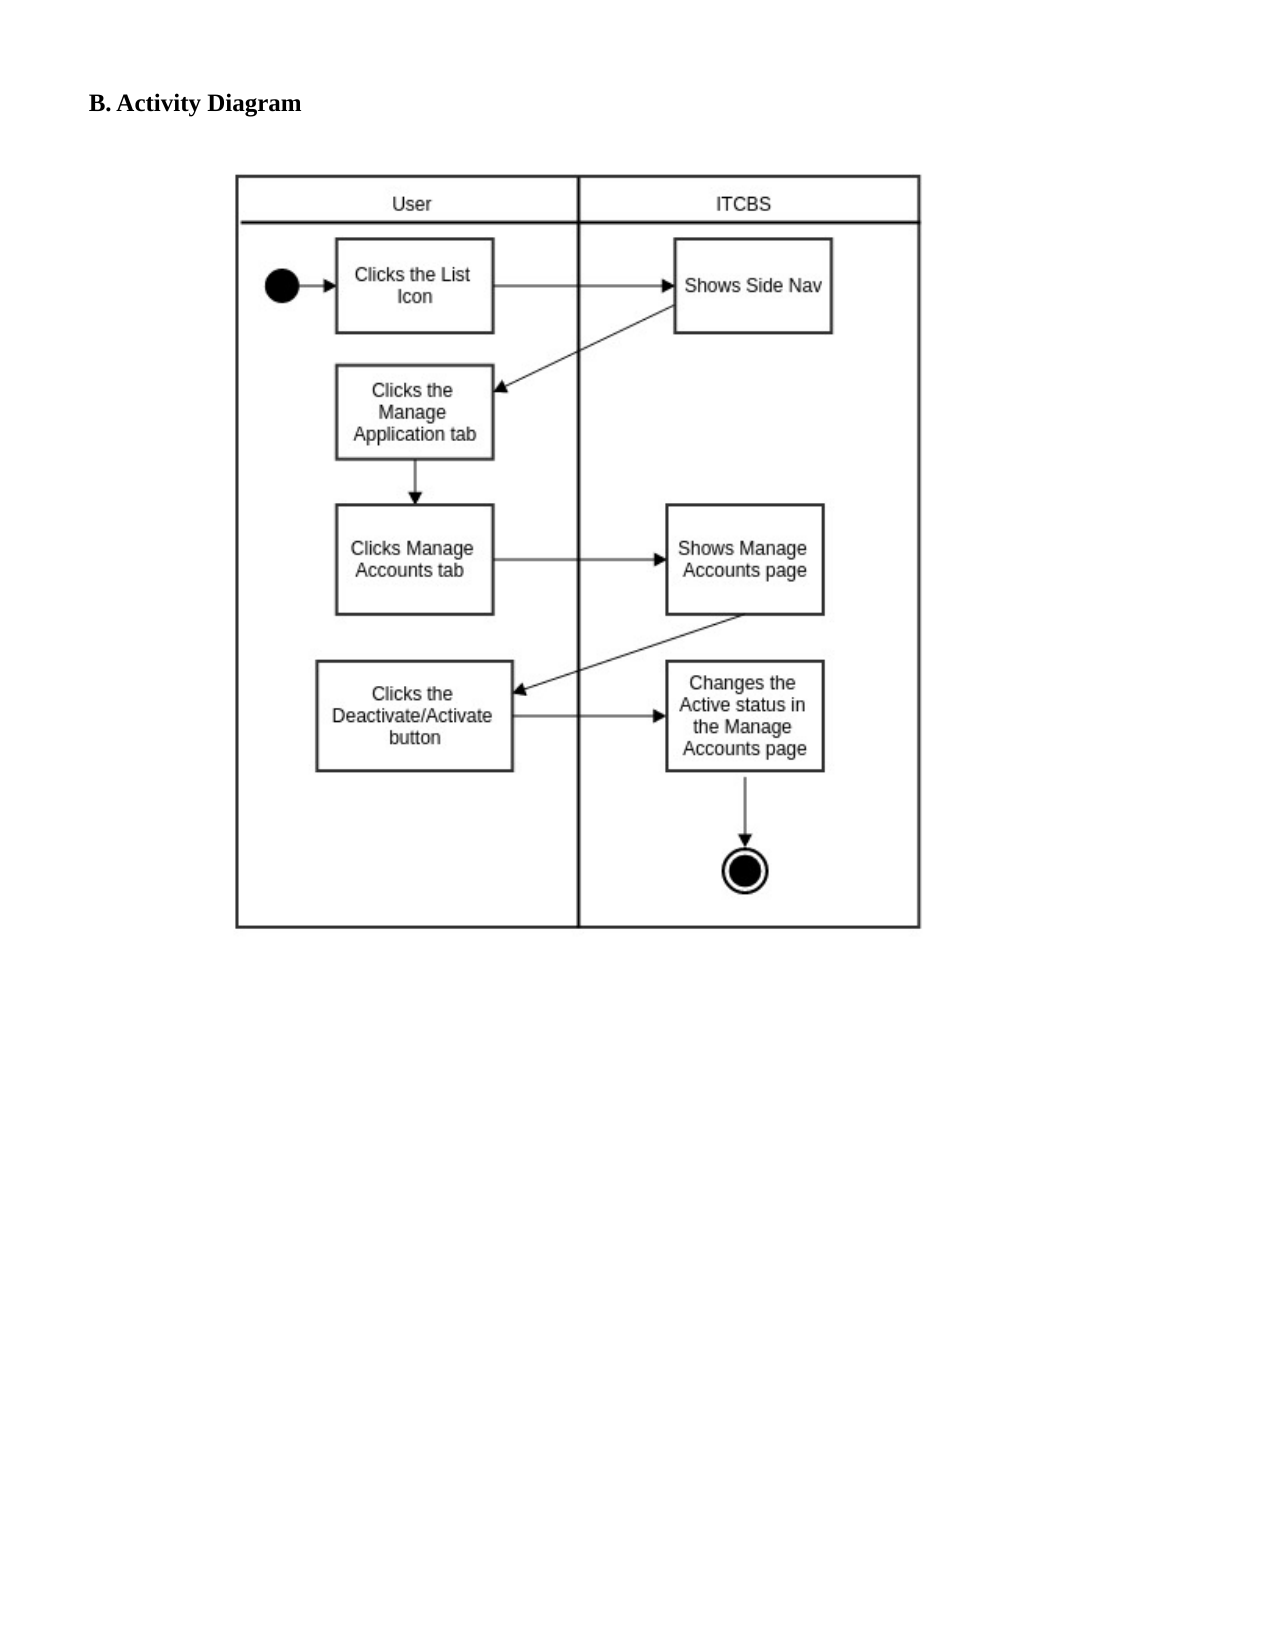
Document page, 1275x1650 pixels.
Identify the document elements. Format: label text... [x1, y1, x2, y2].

picture [216, 161, 931, 944]
text B. Activity Diagram [88, 88, 1186, 117]
